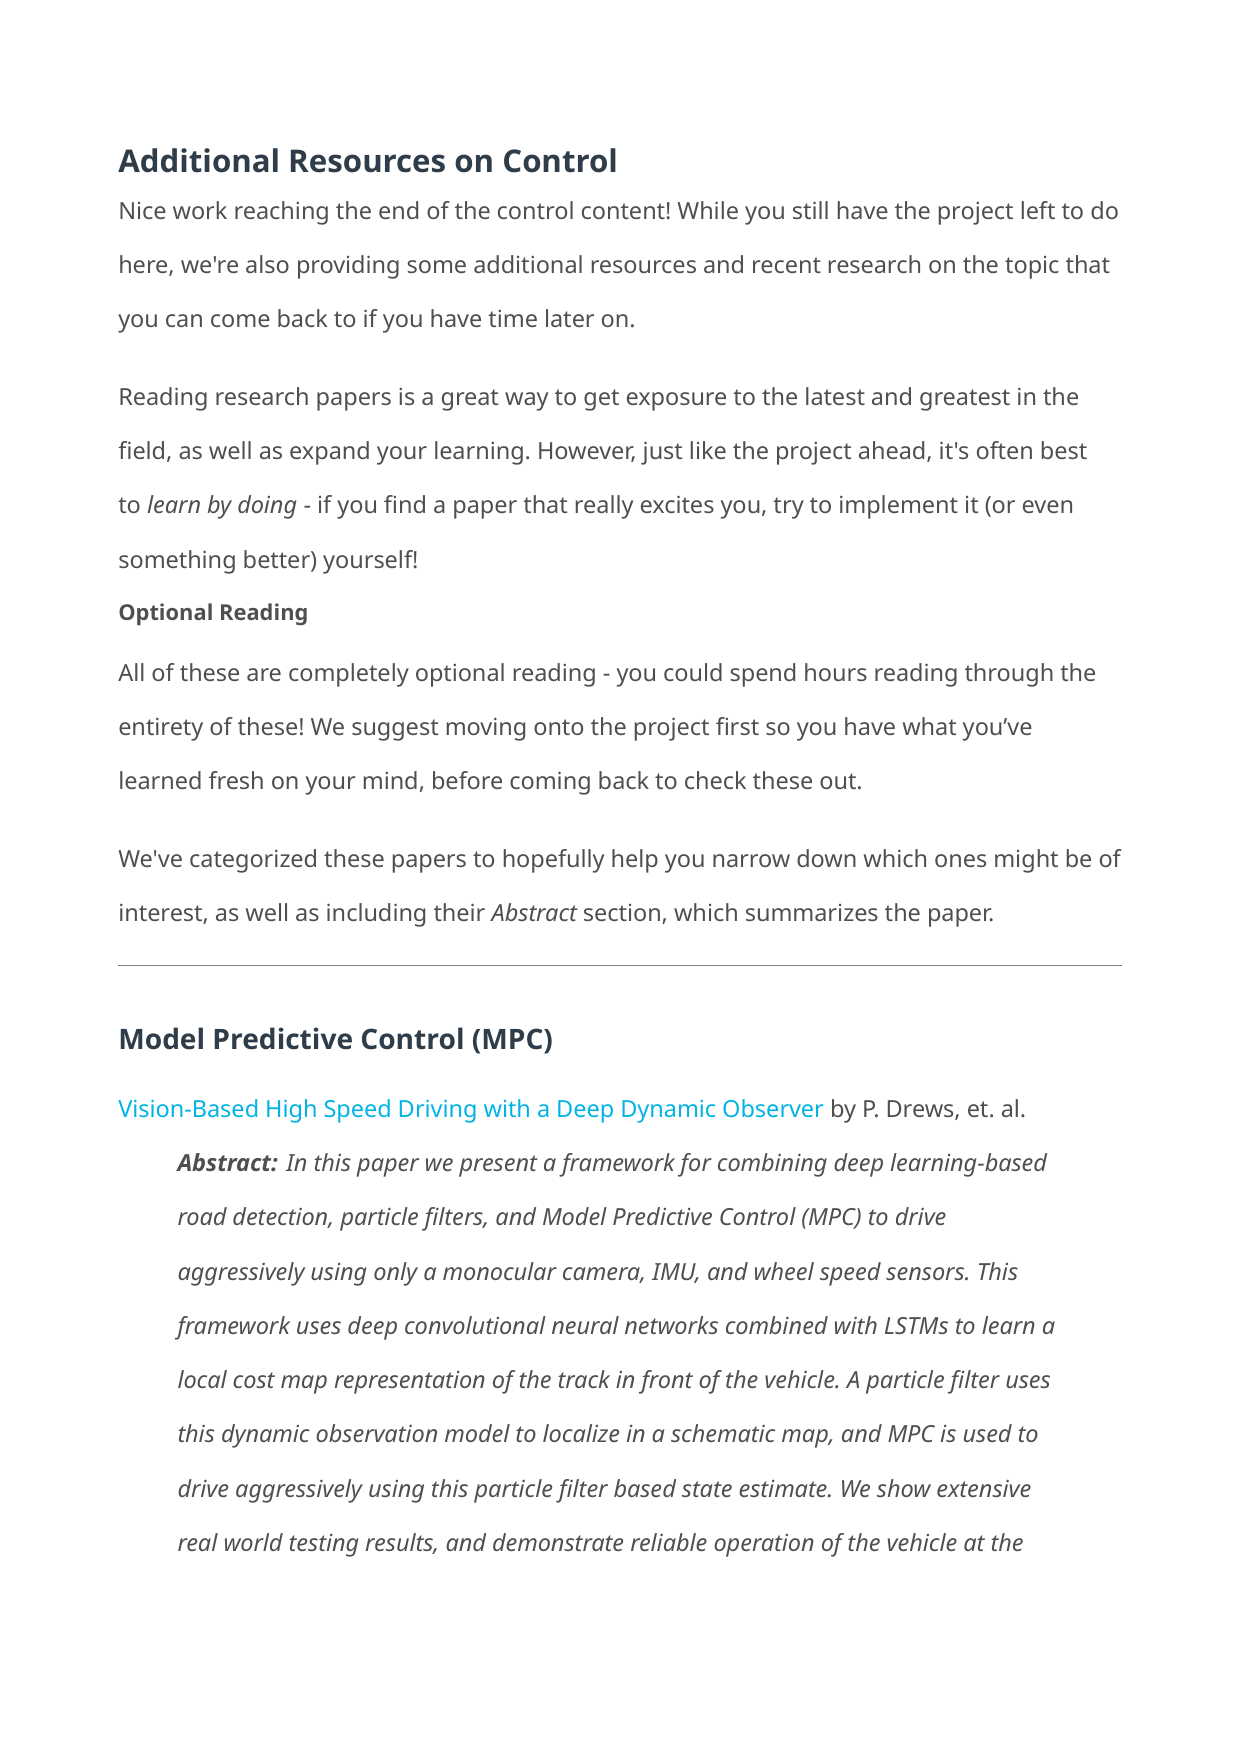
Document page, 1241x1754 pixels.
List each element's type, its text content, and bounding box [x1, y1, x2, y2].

text All of these are completely optional reading - you could spend hours reading through the entirety of these! We suggest moving onto the project first so you have what you’ve learned fresh on your mind, before coming back to check these out. [118, 656, 1122, 796]
text Nice work reaching the end of the control content! While you still have the project left to do here, we're also providing some additional resources and recent research on the topic that you can come back to if you have time later on. [118, 194, 1122, 334]
text We've categorized these papers to hopefully help you narrow down which ones might be of interest, as well as including their Abstract section, which summarizes the paper. [118, 842, 1122, 928]
subtitle Additional Resources on Control [118, 139, 1122, 182]
text Abstract: In this paper we present a framework for combining deep learning-based road detection, particle filters, and Model Predictive Control (MPC) to drive aggressively using only a monocular camera, IMU, and wheel speed sensors. This framework uses deep convolutional neural networks combined with LSTMs to learn a local cost map representation of the track in front of the vehicle. A particle filter uses this dynamic observation model to localize in a schematic map, and MPC is used to drive aggressively using this particle filter based state estimate. We show extensive real world testing results, and demonstrate reliable operation of the vehicle at the [177, 1146, 1063, 1558]
subtitle Model Predictive Control (MPC) [118, 1019, 1122, 1057]
subtitle Optional Reading [118, 597, 1122, 627]
text Reading research papers is a great way to get exposure to the latest and greatest in the field, as well as expand your learning. However, just like the project ahead, it's often best to learn by doing - if you find a paper that really excites you, try to implement it (or even something better) yourself! [118, 380, 1122, 575]
text Vision-Based High Speed Driving with a Deep Dynamic Observer by P. Drews, et. al. [118, 1092, 1122, 1124]
